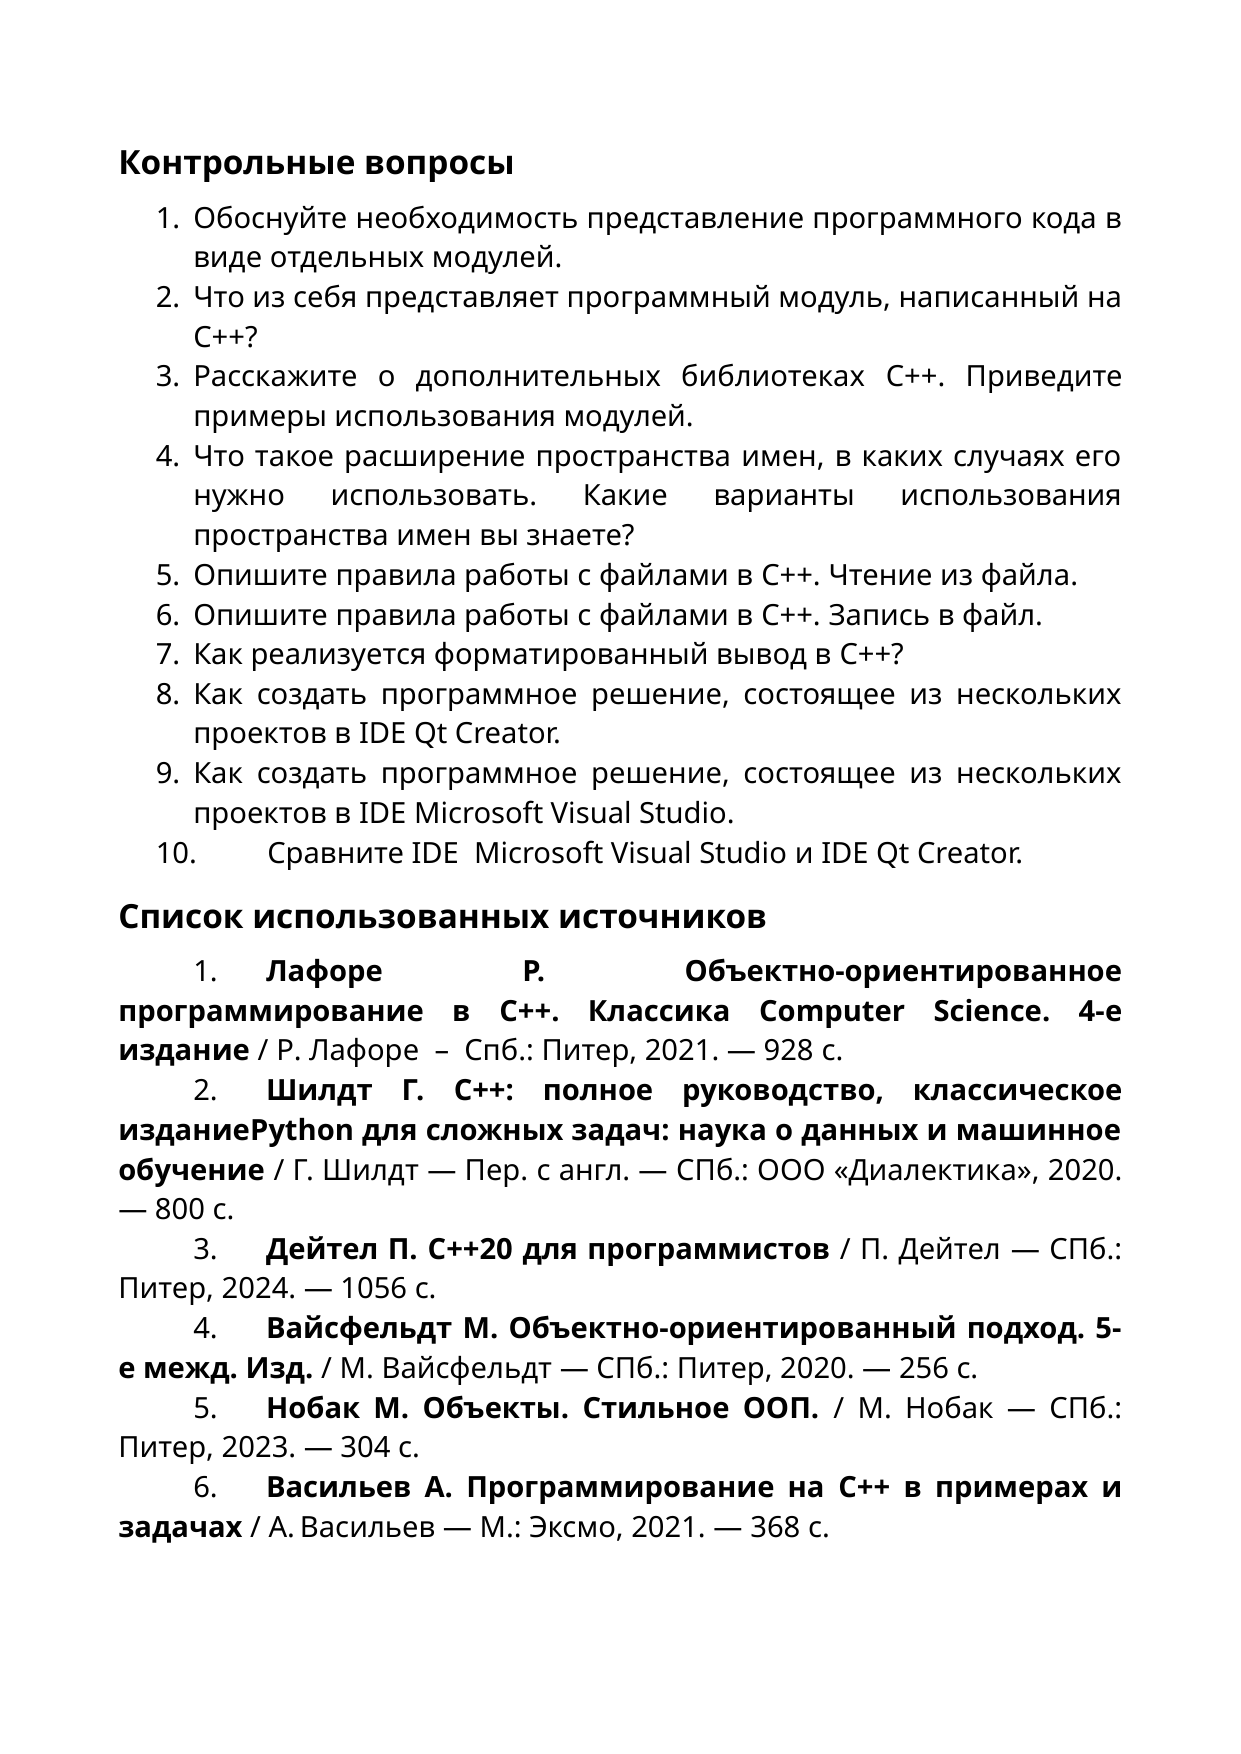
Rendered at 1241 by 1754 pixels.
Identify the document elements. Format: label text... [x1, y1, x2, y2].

list Лафоре Р. Объектно-ориентированное программирование в C++. Классика Computer Science. 4-е издание / Р. Лафоре – Спб.: Питер, 2021. — 928 с. [118, 950, 1122, 1069]
list Вайсфельдт М. Объектно-ориентированный подход. 5-е межд. Изд. / М. Вайсфельдт — СПб.: Питер, 2020. — 256 с. [118, 1307, 1122, 1387]
list Как создать программное решение, состоящее из нескольких проектов в IDE Microsoft Visual Studio. [156, 752, 1122, 832]
subtitle Список использованных источников [118, 892, 1122, 938]
list Что такое расширение пространства имен, в каких случаях его нужно использовать. Какие варианты использования пространства имен вы знаете? [156, 435, 1122, 554]
list Опишите правила работы с файлами в C++. Запись в файл. [156, 594, 1122, 633]
list Сравните IDE Microsoft Visual Studio и IDE Qt Creator. [156, 832, 1122, 872]
list Как реализуется форматированный вывод в C++? [156, 633, 1122, 673]
list Обоснуйте необходимость представление программного кода в виде отдельных модулей. [156, 197, 1122, 276]
subtitle Контрольные вопросы [118, 139, 1122, 184]
list Опишите правила работы с файлами в C++. Чтение из файла. [156, 554, 1122, 594]
list Что из себя представляет программный модуль, написанный на C++? [156, 276, 1122, 356]
list Как создать программное решение, состоящее из нескольких проектов в IDE Qt Creator. [156, 673, 1122, 752]
list Нобак М. Объекты. Стильное ООП. / М. Нобак — СПб.: Питер, 2023. — 304 с. [118, 1387, 1122, 1466]
list Васильев А. Программирование на C++ в примерах и задачах / А. Васильев — М.: Эксмо, 2021. — 368 с. [118, 1466, 1122, 1546]
list Дейтел П. C++20 для программистов / П. Дейтел — СПб.: Питер, 2024. — 1056 с. [118, 1228, 1122, 1307]
list Расскажите о дополнительных библиотеках C++. Приведите примеры использования модулей. [156, 356, 1122, 435]
list Шилдт Г. C++: полное руководство, классическое изданиеPython для сложных задач: наука о данных и машинное обучение / Г. Шилдт — Пер. с англ. — СПб.: ООО «Диалектика», 2020. — 800 с. [118, 1069, 1122, 1228]
